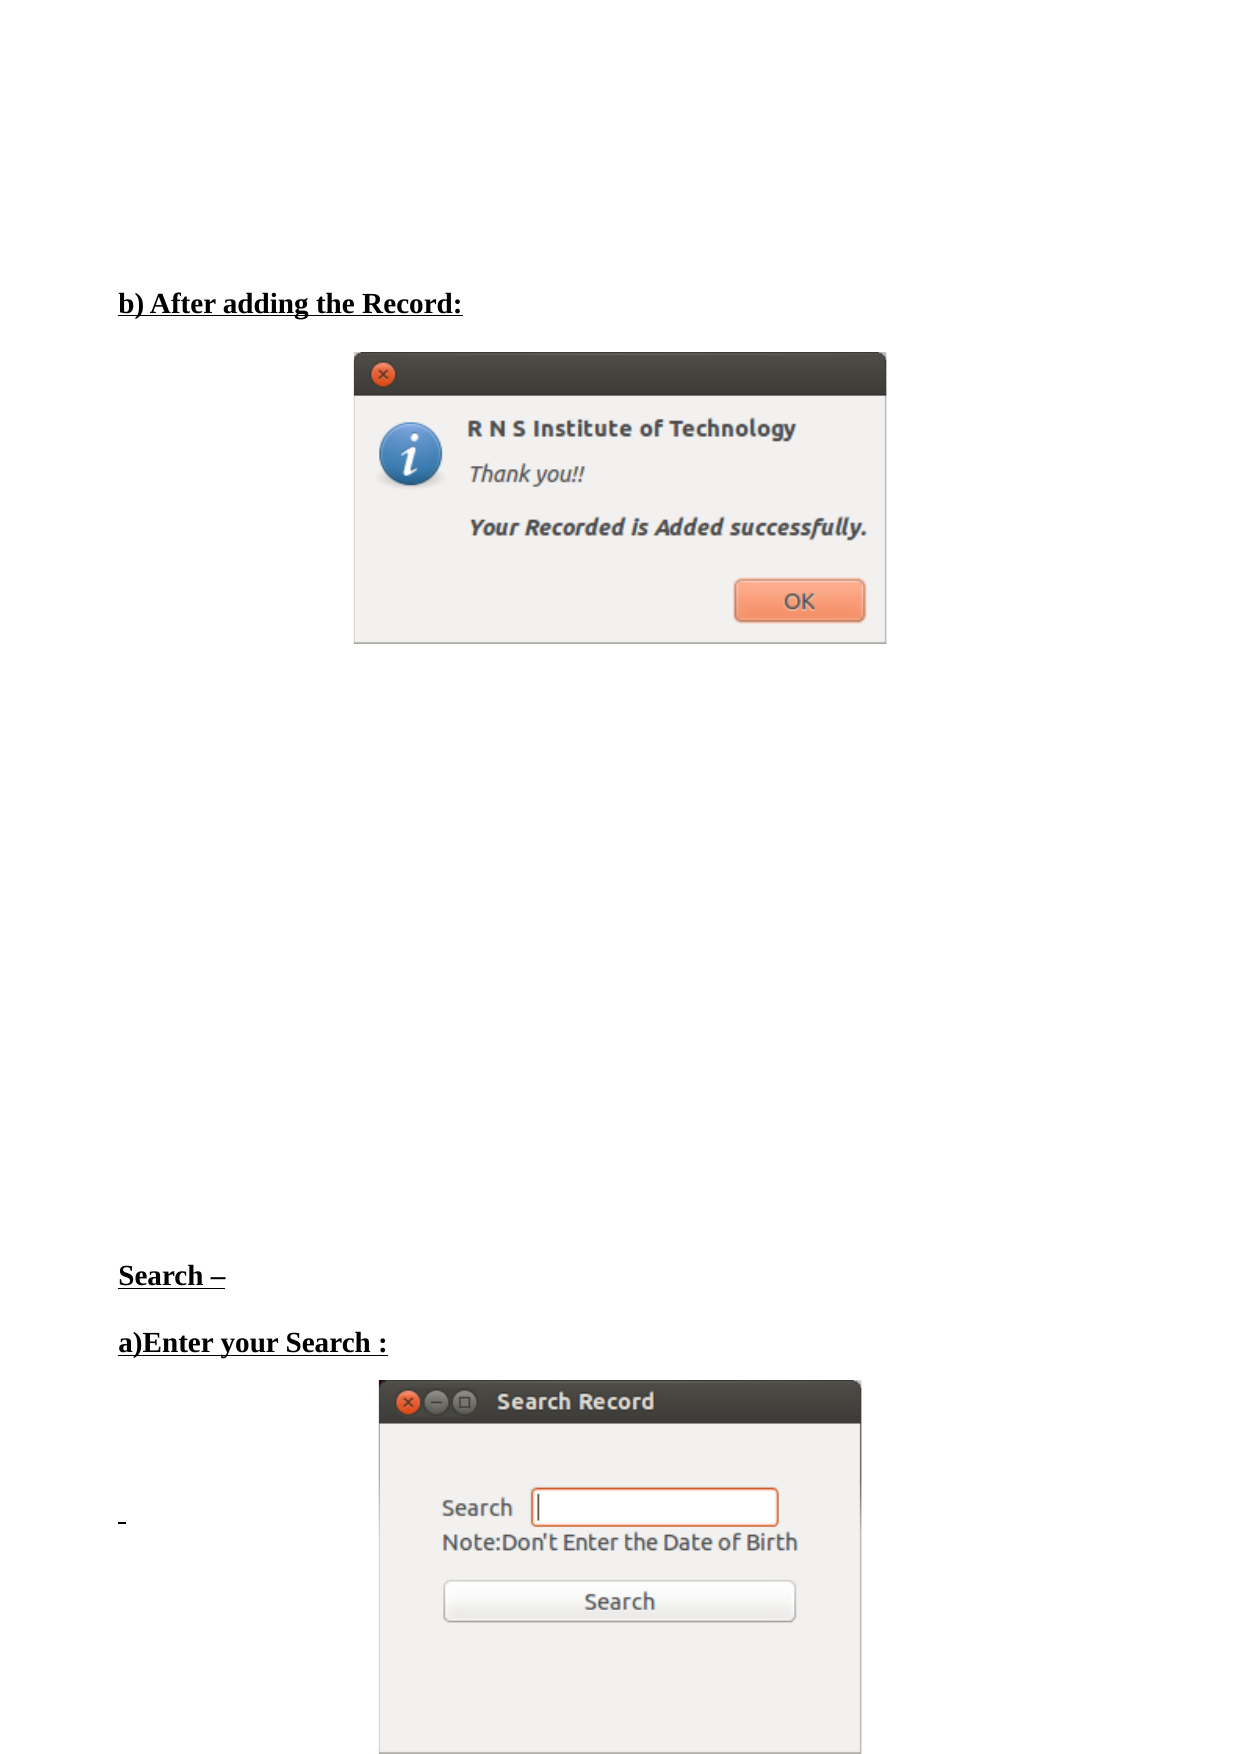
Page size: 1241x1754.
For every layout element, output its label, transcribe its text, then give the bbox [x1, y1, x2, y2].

text a)Enter your Search : [118, 1326, 1122, 1359]
text b) After adding the Record: [118, 286, 1122, 319]
text Search – [118, 1258, 1122, 1292]
picture [353, 352, 887, 644]
picture [378, 1380, 862, 1754]
